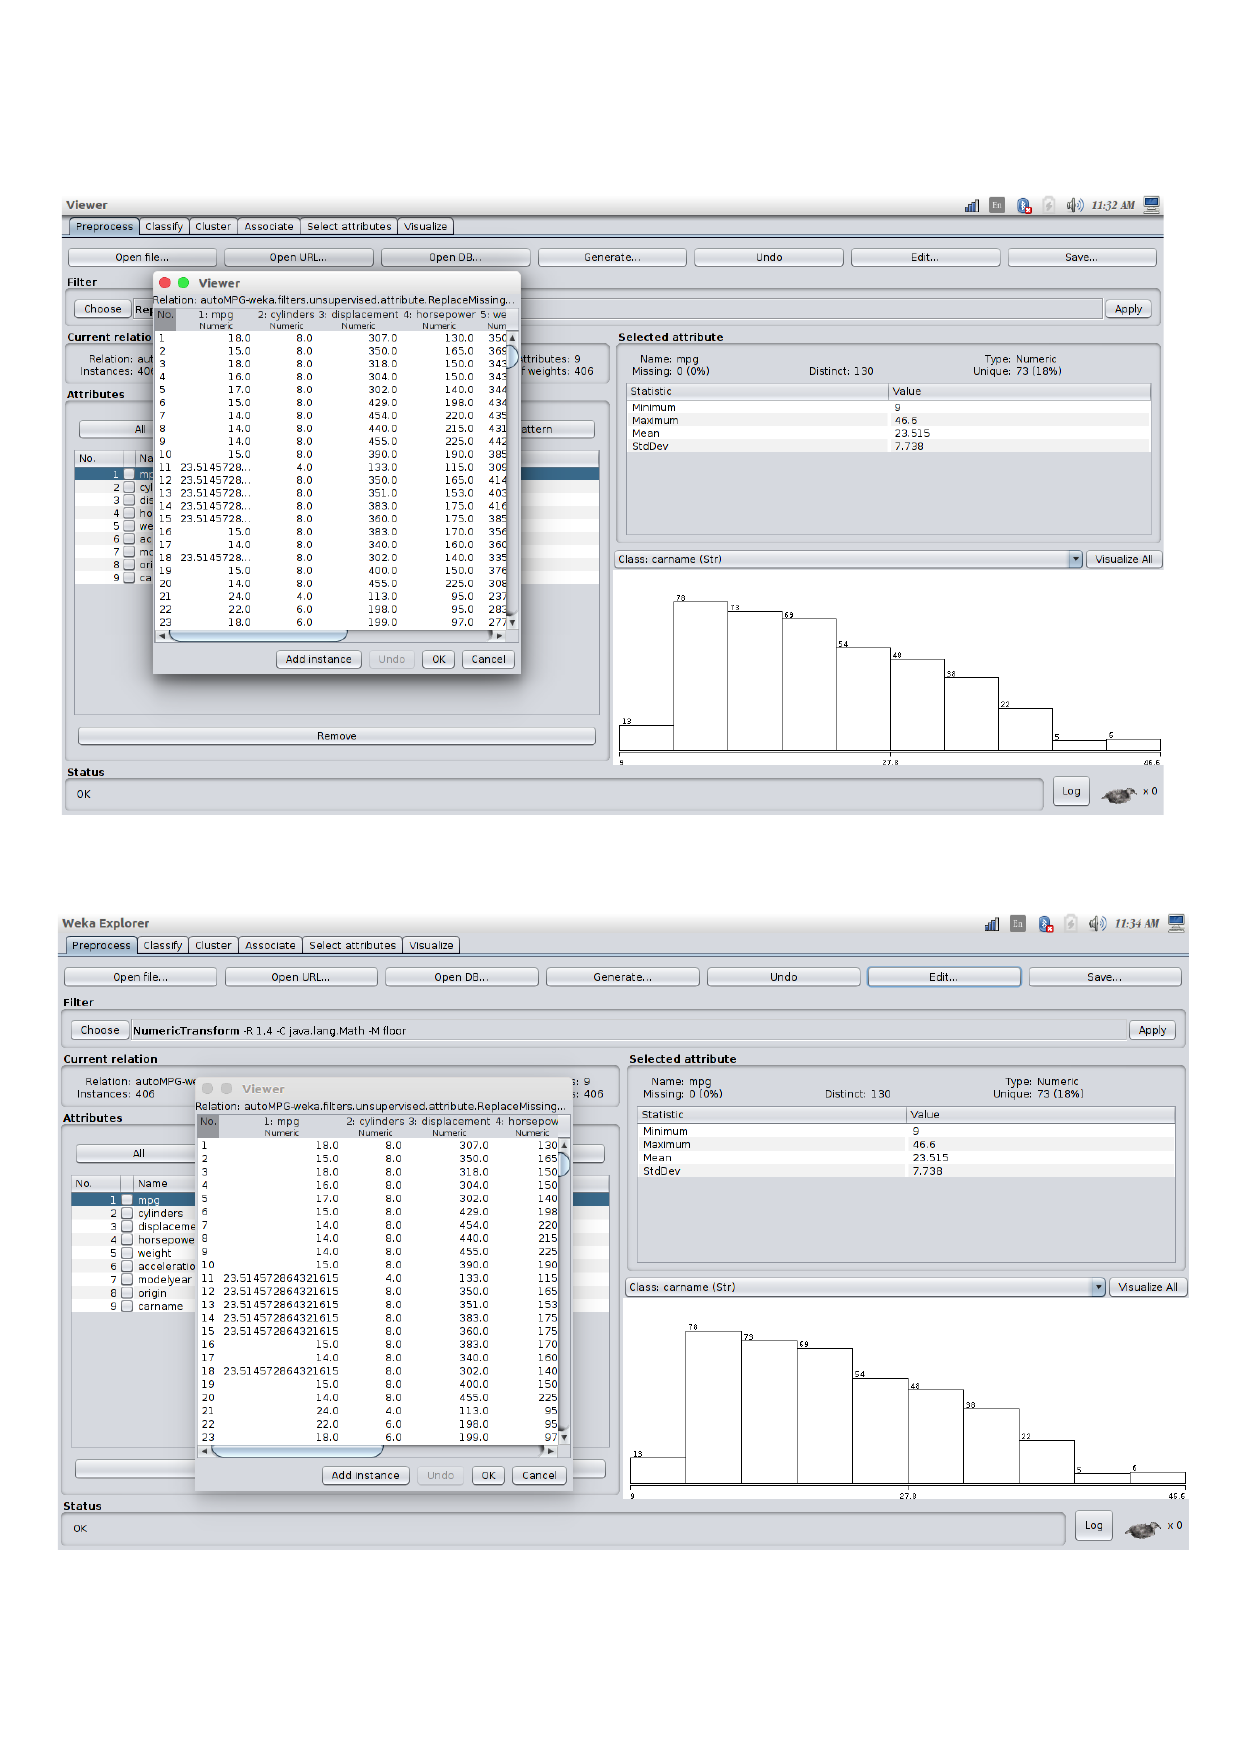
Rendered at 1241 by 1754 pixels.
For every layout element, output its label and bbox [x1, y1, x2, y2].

picture [57, 913, 1189, 1550]
picture [61, 195, 1164, 815]
